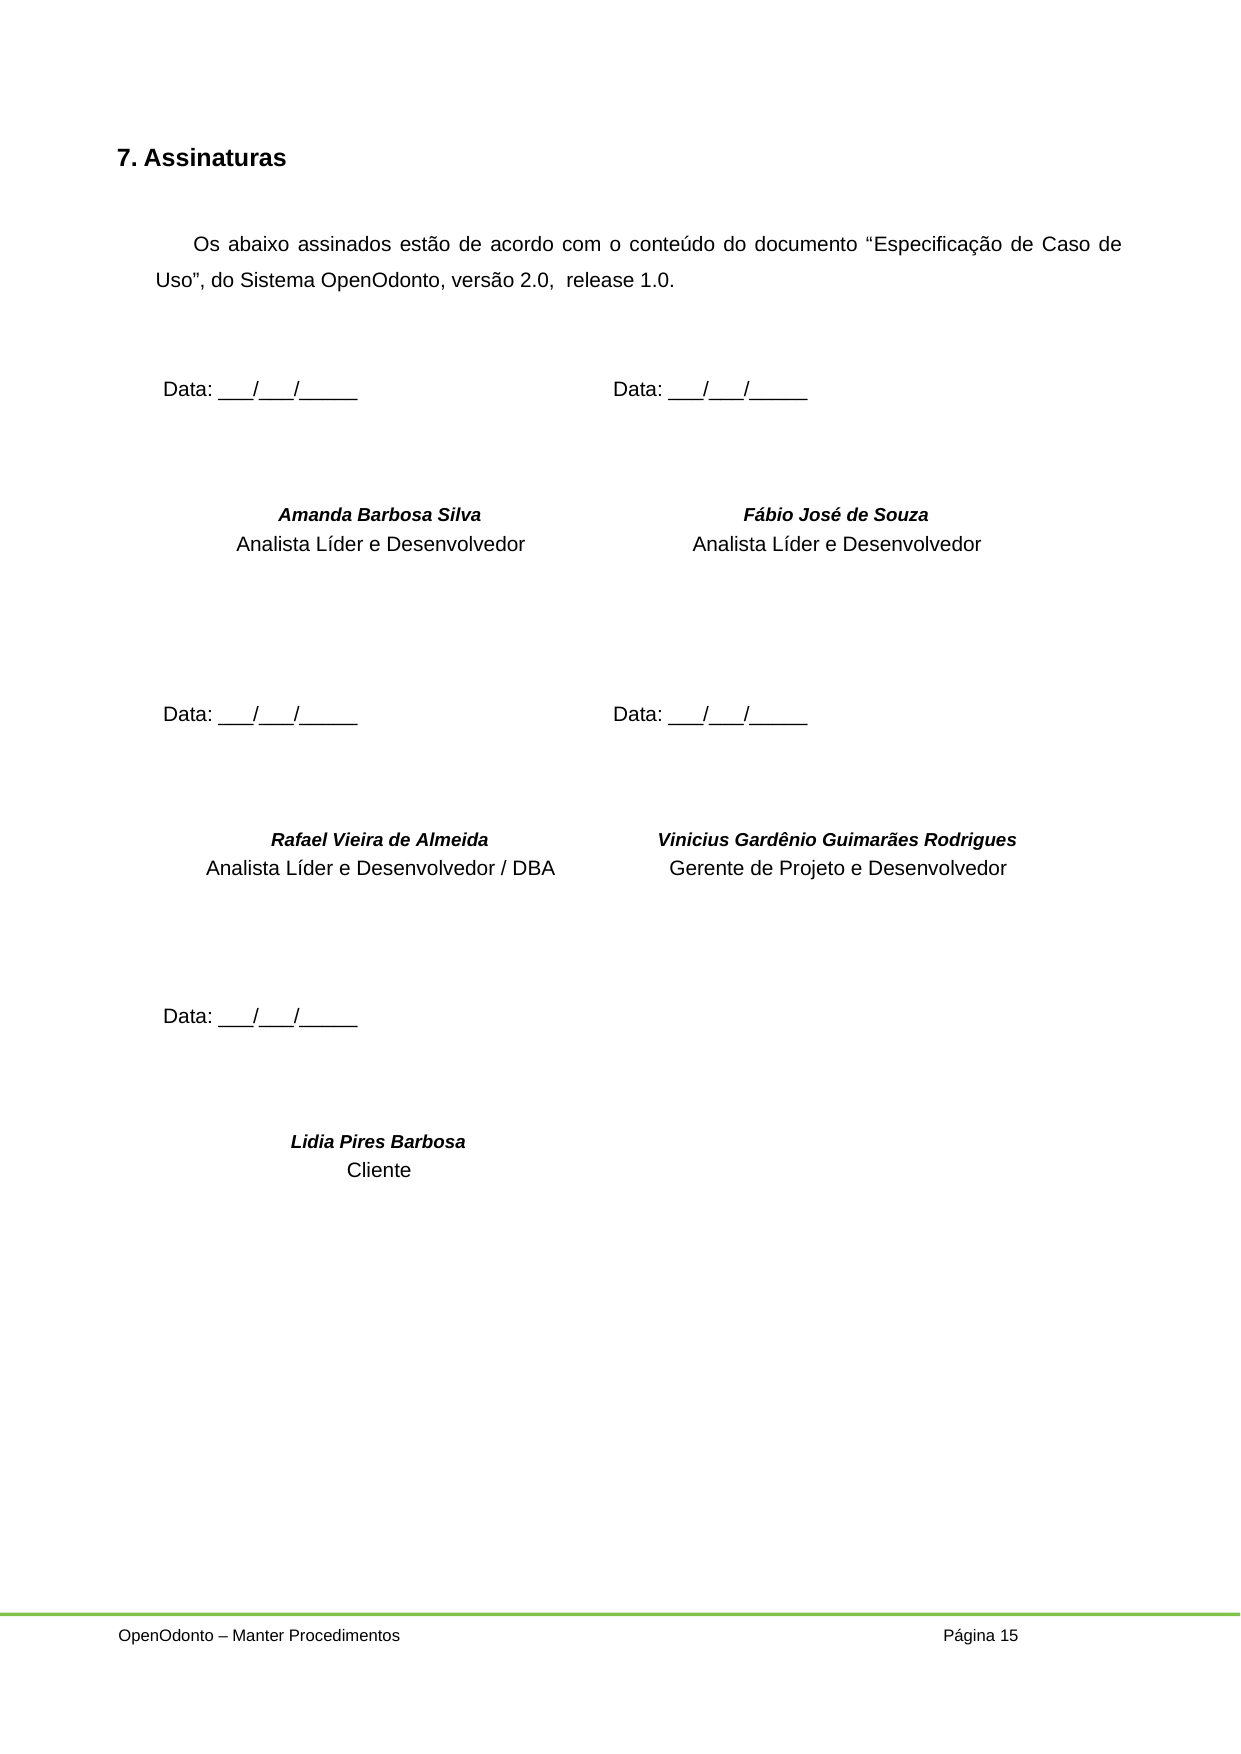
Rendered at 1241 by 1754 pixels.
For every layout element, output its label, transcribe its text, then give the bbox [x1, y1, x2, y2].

table_cell Lidia Pires Barbosa Cliente [156, 1124, 602, 1195]
table_header Data: ___/___/_____ [606, 665, 1070, 822]
title Os abaixo assinados estão de acordo com o conteúdo do documento “Especificação de Caso de Uso”, do Sistema OpenOdonto, versão 2.0, release 1.0. [155, 232, 1122, 292]
table_cell Amanda Barbosa Silva Analista Líder e Desenvolvedor [156, 498, 606, 592]
table_header Data: ___/___/_____ [156, 967, 602, 1124]
table_header Data: ___/___/_____ [606, 340, 1068, 497]
table_cell Fábio José de Souza Analista Líder e Desenvolvedor [606, 498, 1068, 592]
table_header Data: ___/___/_____ [156, 665, 606, 822]
table_cell Vinicius Gardênio Guimarães Rodrigues Gerente de Projeto e Desenvolvedor [606, 822, 1070, 917]
table_cell Rafael Vieira de Almeida Analista Líder e Desenvolvedor / DBA [156, 822, 606, 917]
table_header Data: ___/___/_____ [156, 340, 606, 497]
subtitle 7. Assinaturas [117, 143, 1122, 172]
